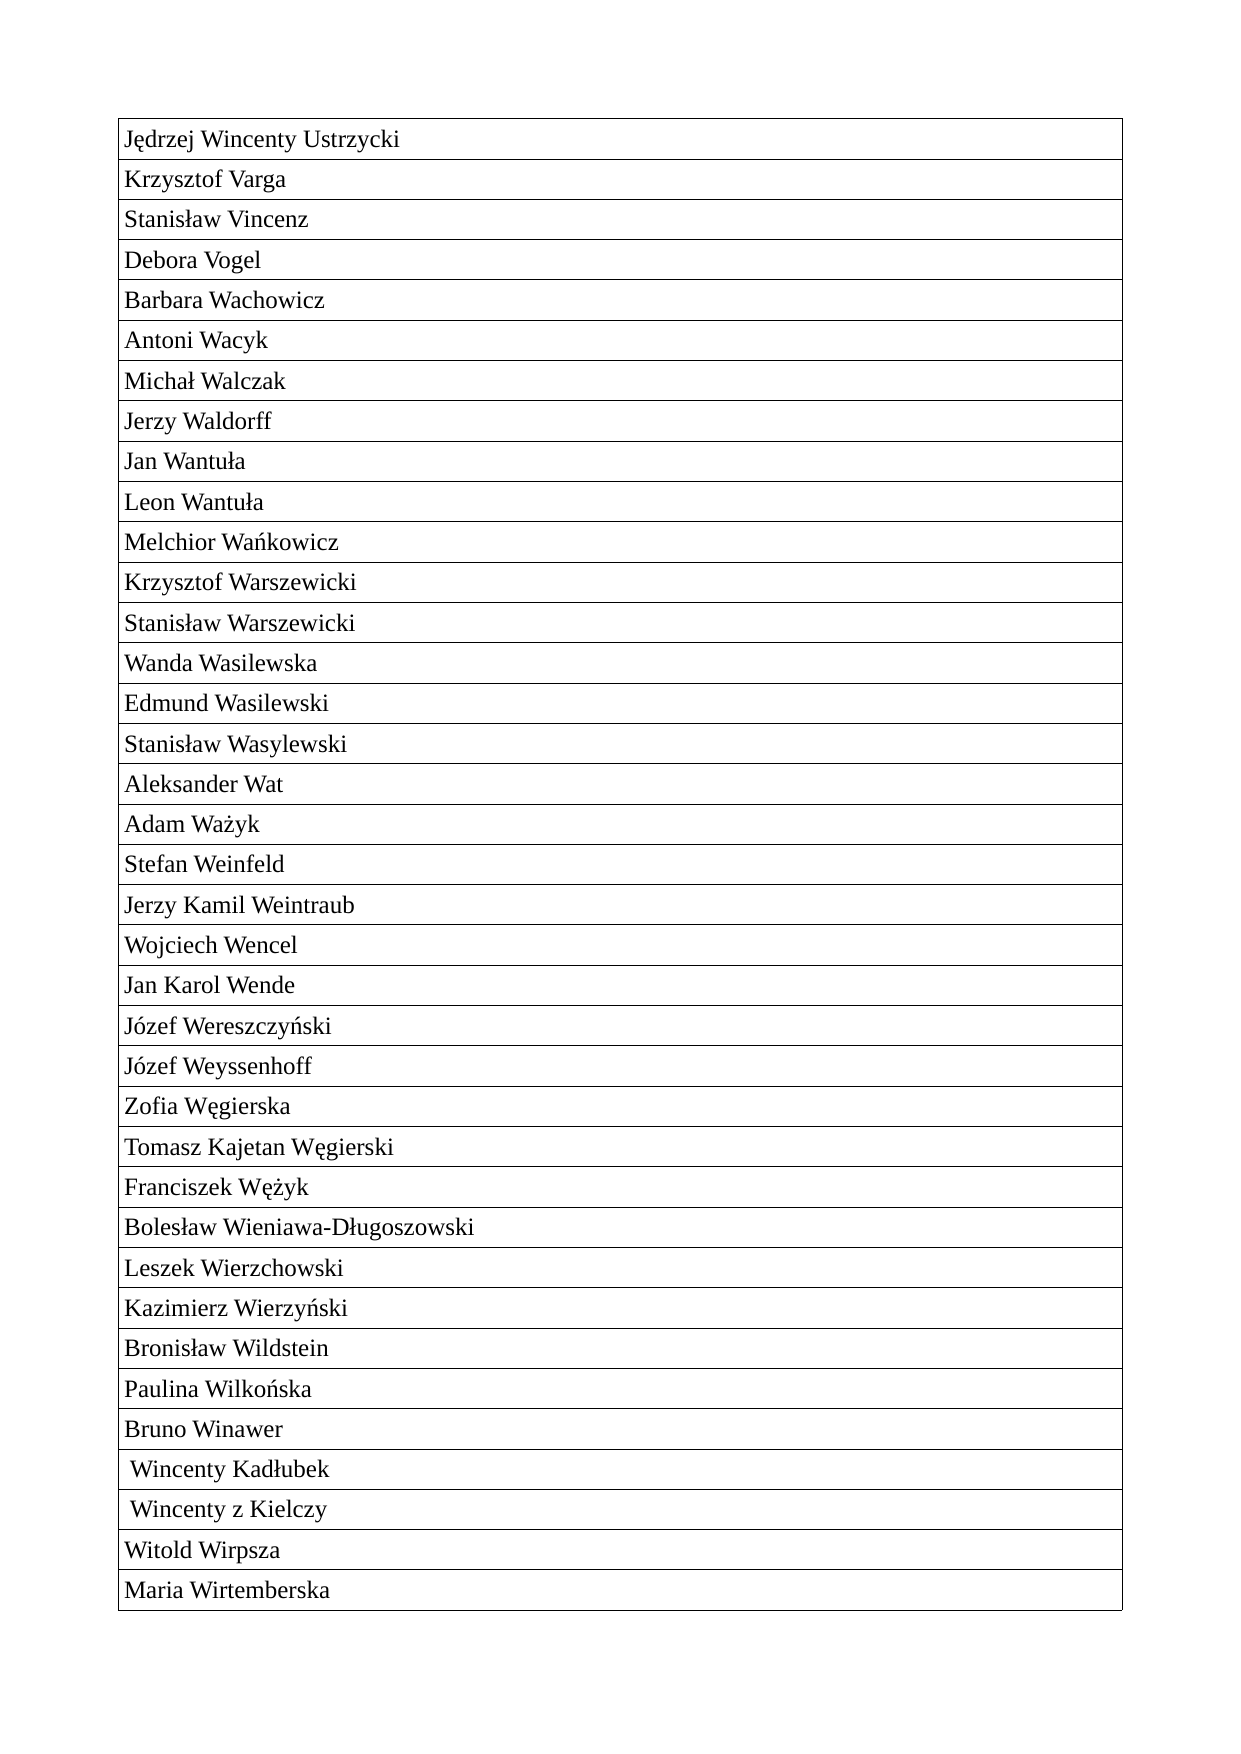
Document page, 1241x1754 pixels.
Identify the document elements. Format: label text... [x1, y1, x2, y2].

table_cell [620, 280, 1122, 320]
table_cell [620, 321, 1122, 360]
table_cell Wojciech Wencel [119, 925, 620, 965]
table_cell Leon Wantuła [119, 482, 620, 521]
table_cell [620, 442, 1122, 481]
table_cell [620, 925, 1122, 965]
table_cell [620, 1248, 1122, 1287]
table_cell [620, 482, 1122, 521]
table_cell [620, 563, 1122, 602]
table_cell [620, 1288, 1122, 1327]
table_cell Zofia Węgierska [119, 1087, 620, 1126]
table_cell [620, 119, 1122, 158]
table_cell Krzysztof Warszewicki [119, 563, 620, 602]
table_cell [620, 1450, 1122, 1489]
table_cell [620, 1208, 1122, 1247]
table_cell Witold Wirpsza [119, 1530, 620, 1569]
table_cell Jan Karol Wende [119, 966, 620, 1005]
table_cell Maria Wirtemberska [119, 1570, 620, 1610]
table_cell Leszek Wierzchowski [119, 1248, 620, 1287]
table_cell [620, 1570, 1122, 1610]
table_cell Józef Weyssenhoff [119, 1046, 620, 1086]
table_cell [620, 885, 1122, 924]
table_cell Jerzy Waldorff [119, 401, 620, 441]
table_cell [620, 1167, 1122, 1207]
table_cell [620, 361, 1122, 400]
table_cell Barbara Wachowicz [119, 280, 620, 320]
table_cell Jędrzej Wincenty Ustrzycki [119, 119, 620, 158]
table_cell Wincenty z Kielczy [119, 1490, 620, 1529]
table_cell Bolesław Wieniawa-Długoszowski [119, 1208, 620, 1247]
table_cell Wincenty Kadłubek [119, 1450, 620, 1489]
table_cell Bronisław Wildstein [119, 1329, 620, 1368]
table_cell Stanisław Wasylewski [119, 724, 620, 763]
table_cell [620, 1127, 1122, 1166]
table_cell Krzysztof Varga [119, 160, 620, 199]
table_cell Jerzy Kamil Weintraub [119, 885, 620, 924]
table_cell Antoni Wacyk [119, 321, 620, 360]
table_cell Franciszek Wężyk [119, 1167, 620, 1207]
table_cell [620, 200, 1122, 239]
table_cell [620, 724, 1122, 763]
table_cell [620, 1087, 1122, 1126]
table_cell [620, 160, 1122, 199]
table_cell [620, 966, 1122, 1005]
table_cell Melchior Wańkowicz [119, 522, 620, 562]
table_cell Edmund Wasilewski [119, 684, 620, 723]
table_cell Józef Wereszczyński [119, 1006, 620, 1045]
table_cell [620, 1006, 1122, 1045]
table_cell Stanisław Vincenz [119, 200, 620, 239]
table_cell [620, 522, 1122, 562]
table_cell Tomasz Kajetan Węgierski [119, 1127, 620, 1166]
table_cell [620, 805, 1122, 844]
table_cell [620, 684, 1122, 723]
table_cell [620, 643, 1122, 682]
table_cell Adam Ważyk [119, 805, 620, 844]
table_cell [620, 240, 1122, 279]
table_cell Stefan Weinfeld [119, 845, 620, 884]
table_cell [620, 401, 1122, 441]
table_cell Aleksander Wat [119, 764, 620, 803]
table_cell [620, 1530, 1122, 1569]
table_cell [620, 1409, 1122, 1448]
table_cell Debora Vogel [119, 240, 620, 279]
table_cell Michał Walczak [119, 361, 620, 400]
table_cell Paulina Wilkońska [119, 1369, 620, 1408]
table_cell Jan Wantuła [119, 442, 620, 481]
table_cell [620, 603, 1122, 642]
table_cell Kazimierz Wierzyński [119, 1288, 620, 1327]
table_cell Wanda Wasilewska [119, 643, 620, 682]
table_cell [620, 764, 1122, 803]
table_cell [620, 1490, 1122, 1529]
table_cell [620, 1046, 1122, 1086]
table_cell [620, 845, 1122, 884]
table_cell Stanisław Warszewicki [119, 603, 620, 642]
table_cell [620, 1329, 1122, 1368]
table_cell [620, 1369, 1122, 1408]
table_cell Bruno Winawer [119, 1409, 620, 1448]
